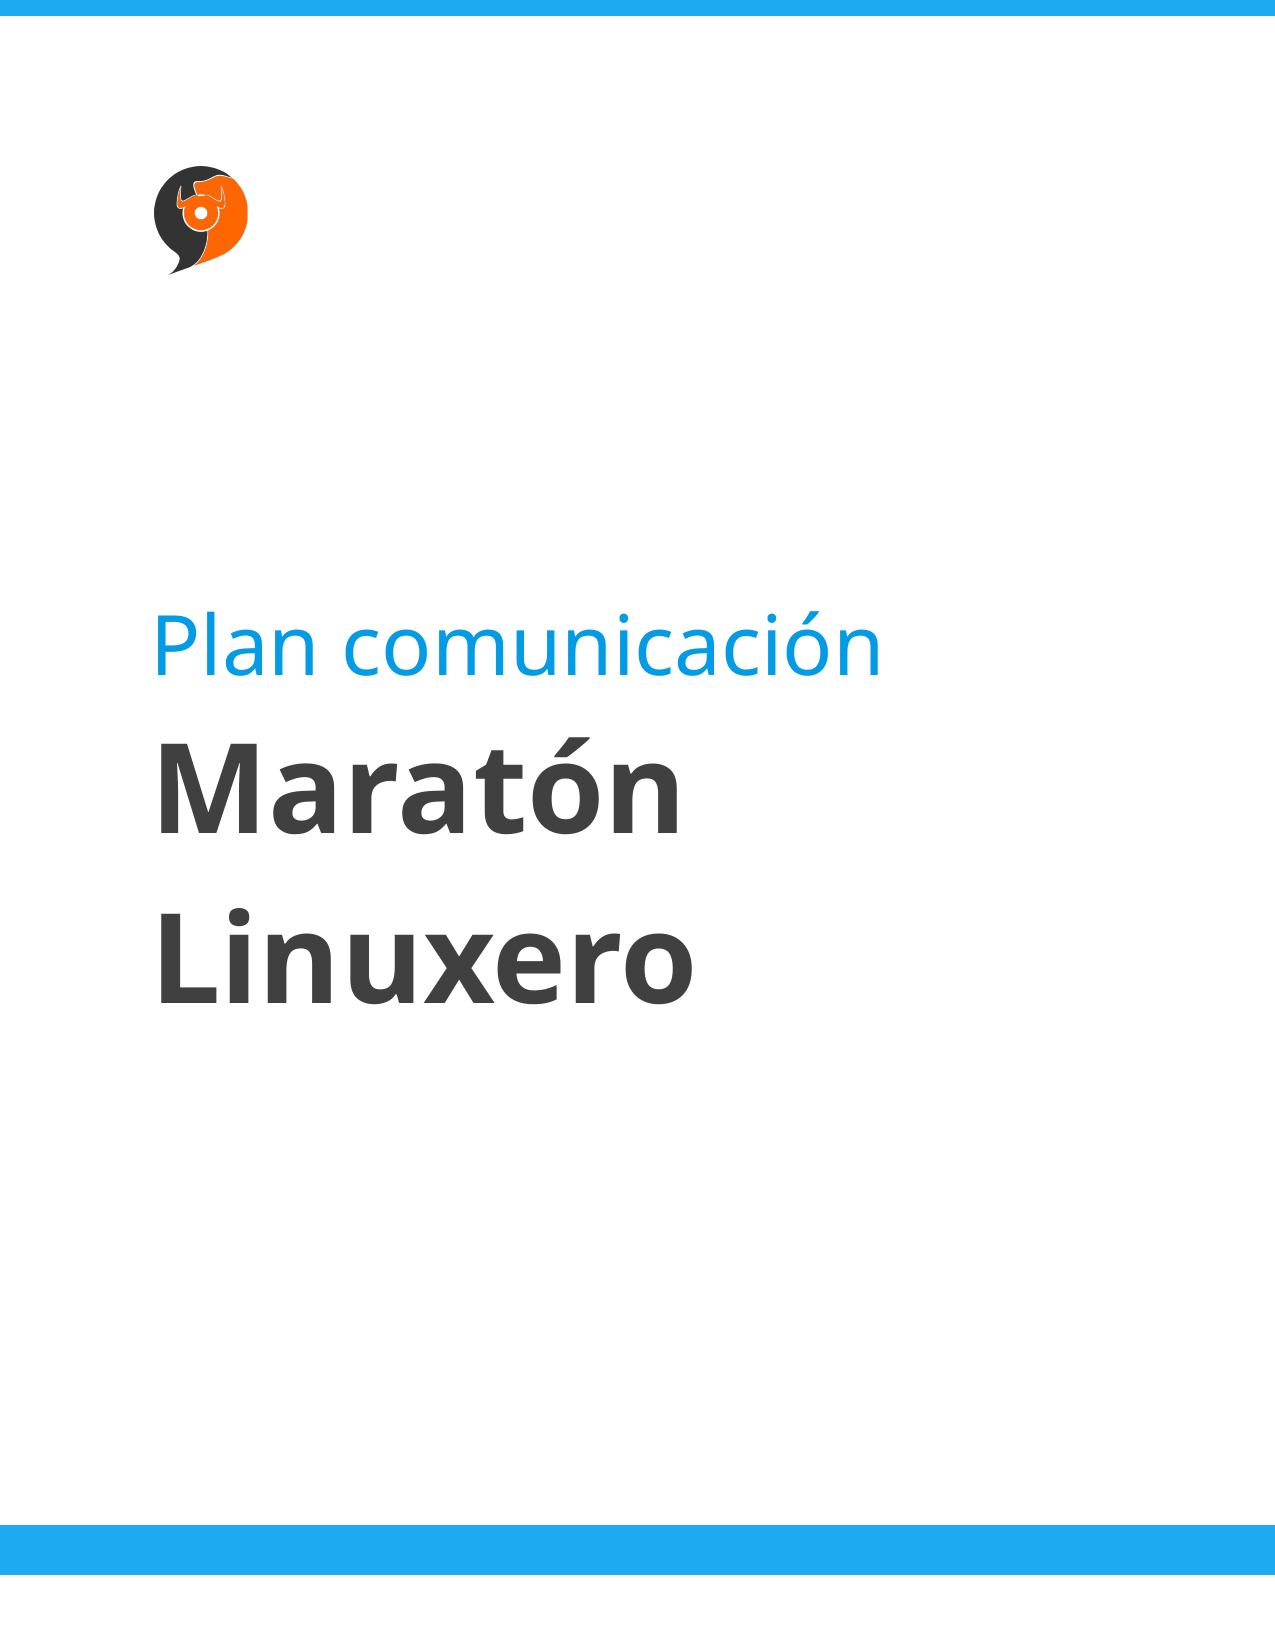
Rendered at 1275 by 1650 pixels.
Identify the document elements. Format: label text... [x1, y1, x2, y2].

picture [0, 0, 1275, 16]
picture [0, 1525, 1275, 1575]
picture [154, 166, 248, 275]
title Plan comunicación Maratón Linuxero [150, 586, 1125, 1040]
